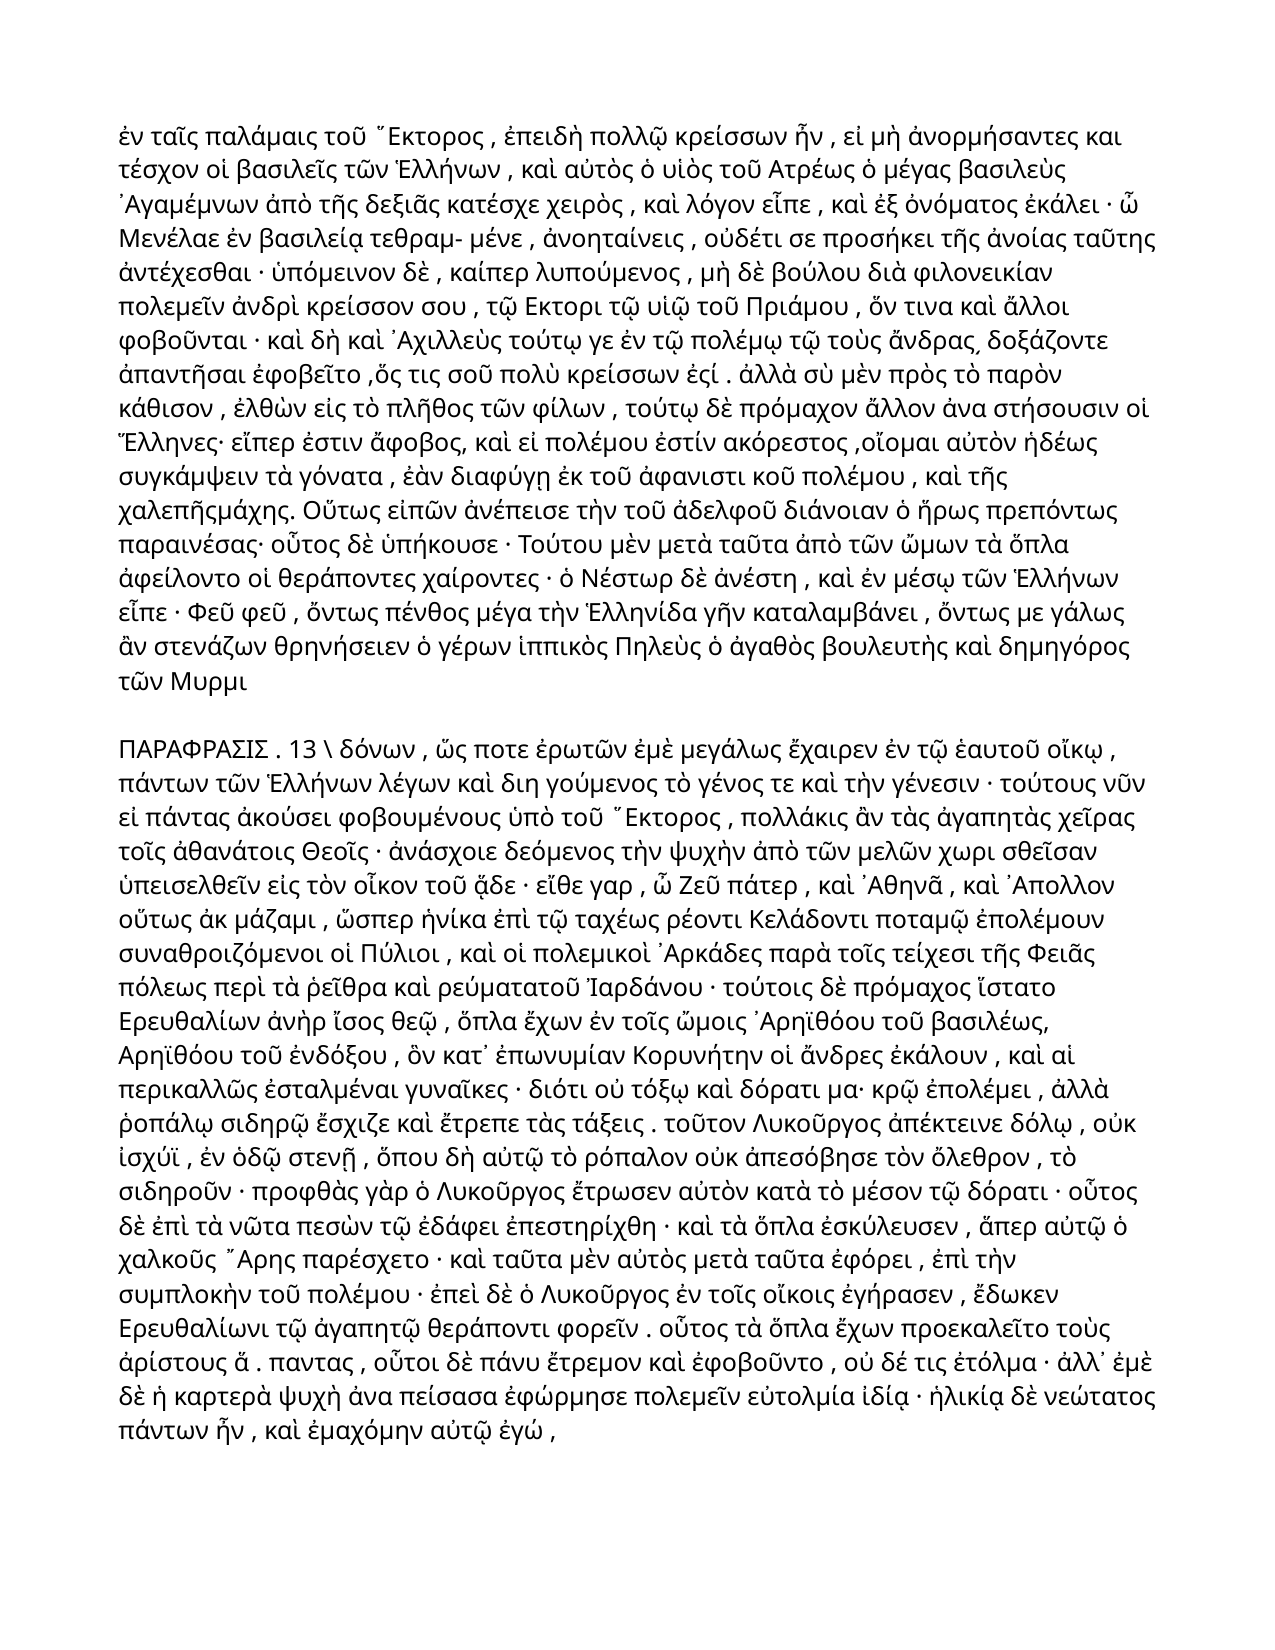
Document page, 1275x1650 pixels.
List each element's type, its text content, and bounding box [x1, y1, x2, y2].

text ΠΑΡΑΦΡΑΣΙΣ . 13 \ δόνων , ὥς ποτε ἐρωτῶν ἐμὲ μεγάλως ἔχαιρεν ἐν τῷ ἑαυτοῦ οἴκῳ , πάντων τῶν Ἑλλήνων λέγων καὶ διη γούμενος τὸ γένος τε καὶ τὴν γένεσιν · τούτους νῦν εἰ πάντας ἀκούσει φοβουμένους ὑπὸ τοῦ ῞Εκτορος , πολλάκις ἂν τὰς ἀγαπητὰς χεῖρας τοῖς ἀθανάτοις Θεοῖς · ἀνάσχοιε δεόμενος τὴν ψυχὴν ἀπὸ τῶν μελῶν χωρι σθεῖσαν ὑπεισελθεῖν εἰς τὸν οἶκον τοῦ ᾅδε · εἴθε γαρ , ὦ Ζεῦ πάτερ , καὶ ᾿Αθηνᾶ , καὶ ᾿Απολλον οὕτως ἀκ μάζαμι , ὥσπερ ἡνίκα ἐπὶ τῷ ταχέως ρέοντι Κελάδοντι ποταμῷ ἐπολέμουν συναθροιζόμενοι οἱ Πύλιοι , καὶ οἱ πολεμικοὶ ᾿Αρκάδες παρὰ τοῖς τείχεσι τῆς Φειᾶς πόλεως περὶ τὰ ῥεῖθρα καὶ ρεύματατοῦ Ἰαρδάνου · τούτοις δὲ πρόμαχος ἵστατο Ερευθαλίων ἀνὴρ ἴσος θεῷ , ὅπλα ἔχων ἐν τοῖς ὤμοις ᾿Αρηϊθόου τοῦ βασιλέως, Αρηϊθόου τοῦ ἐνδόξου , ὃν κατ᾽ ἐπωνυμίαν Κορυνήτην οἱ ἄνδρες ἐκάλουν , καὶ αἱ περικαλλῶς ἐσταλμέναι γυναῖκες · διότι οὐ τόξῳ καὶ δόρατι μα· κρῷ ἐπολέμει , ἀλλὰ ῥοπάλῳ σιδηρῷ ἔσχιζε καὶ ἔτρεπε τὰς τάξεις . τοῦτον Λυκοῦργος ἀπέκτεινε δόλῳ , οὐκ ἰσχύϊ , ἐν ὁδῷ στενῇ , ὅπου δὴ αὐτῷ τὸ ρόπαλον οὐκ ἀπεσόβησε τὸν ὄλεθρον , τὸ σιδηροῦν · προφθὰς γὰρ ὁ Λυκοῦργος ἔτρωσεν αὐτὸν κατὰ τὸ μέσον τῷ δόρατι · οὗτος δὲ ἐπὶ τὰ νῶτα πεσὼν τῷ ἐδάφει ἐπεστηρίχθη · καὶ τὰ ὅπλα ἐσκύλευσεν , ἅπερ αὐτῷ ὁ χαλκοῦς ῎Αρης παρέσχετο · καὶ ταῦτα μὲν αὐτὸς μετὰ ταῦτα ἐφόρει , ἐπὶ τὴν συμπλοκὴν τοῦ πολέμου · ἐπεὶ δὲ ὁ Λυκοῦργος ἐν τοῖς οἴκοις ἐγήρασεν , ἔδωκεν Ερευθαλίωνι τῷ ἀγαπητῷ θεράποντι φορεῖν . οὗτος τὰ ὅπλα ἔχων προεκαλεῖτο τοὺς ἀρίστους ἅ . παντας , οὗτοι δὲ πάνυ ἔτρεμον καὶ ἐφοβοῦντο , οὐ δέ τις ἐτόλμα · ἀλλ᾽ ἐμὲ δὲ ἡ καρτερὰ ψυχὴ ἀνα πείσασα ἐφώρμησε πολεμεῖν εὐτολμία ἰδίᾳ · ἡλικίᾳ δὲ νεώτατος πάντων ἦν , καὶ ἐμαχόμην αὐτῷ ἐγώ , [118, 731, 1157, 1447]
text ἐν ταῖς παλάμαις τοῦ ῞Εκτορος , ἐπειδὴ πολλῷ κρείσσων ἦν , εἰ μὴ ἀνορμήσαντες και τέσχον οἱ βασιλεῖς τῶν Ἑλλήνων , καὶ αὐτὸς ὁ υἱὸς τοῦ Ατρέως ὁ μέγας βασιλεὺς ᾿Αγαμέμνων ἀπὸ τῆς δεξιᾶς κατέσχε χειρὸς , καὶ λόγον εἶπε , καὶ ἐξ ὀνόματος ἐκάλει · ὦ Μενέλαε ἐν βασιλείᾳ τεθραμ‐ μένε , ἀνοηταίνεις , οὐδέτι σε προσήκει τῆς ἀνοίας ταῦτης ἀντέχεσθαι · ὑπόμεινον δὲ , καίπερ λυπούμενος , μὴ δὲ βούλου διὰ φιλονεικίαν πολεμεῖν ἀνδρὶ κρείσσον σου , τῷ Εκτορι τῷ υἱῷ τοῦ Πριάμου , ὅν τινα καὶ ἄλλοι φοβοῦνται · καὶ δὴ καὶ ᾿Αχιλλεὺς τούτῳ γε ἐν τῷ πολέμῳ τῷ τοὺς ἄνδρας͵ δοξάζοντε ἀπαντῆσαι ἐφοβεῖτο ,ὅς τις σοῦ πολὺ κρείσσων ἐςί . ἀλλὰ σὺ μὲν πρὸς τὸ παρὸν κάθισον , ἐλθὼν εἰς τὸ πλῆθος τῶν φίλων , τούτῳ δὲ πρόμαχον ἄλλον ἀνα στήσουσιν οἱ Ἕλληνες· εἴπερ ἐστιν ἄφοβος, καὶ εἰ πολέμου ἐστίν ακόρεστος ,οἴομαι αὐτὸν ἡδέως συγκάμψειν τὰ γόνατα , ἐὰν διαφύγῃ ἐκ τοῦ ἀφανιστι κοῦ πολέμου , καὶ τῆς χαλεπῆςμάχης. Οὕτως εἰπῶν ἀνέπεισε τὴν τοῦ ἀδελφοῦ διάνοιαν ὁ ἥρως πρεπόντως παραινέσας· οὗτος δὲ ὑπήκουσε · Τούτου μὲν μετὰ ταῦτα ἀπὸ τῶν ὤμων τὰ ὅπλα ἀφείλοντο οἱ θεράποντες χαίροντες · ὁ Νέστωρ δὲ ἀνέστη , καὶ ἐν μέσῳ τῶν Ἑλλήνων εἶπε · Φεῦ φεῦ , ὄντως πένθος μέγα τὴν Ἑλληνίδα γῆν καταλαμβάνει , ὄντως με γάλως ἂν στενάζων θρηνήσειεν ὁ γέρων ἱππικὸς Πηλεὺς ὁ ἀγαθὸς βουλευτὴς καὶ δημηγόρος τῶν Μυρμι [118, 118, 1157, 697]
